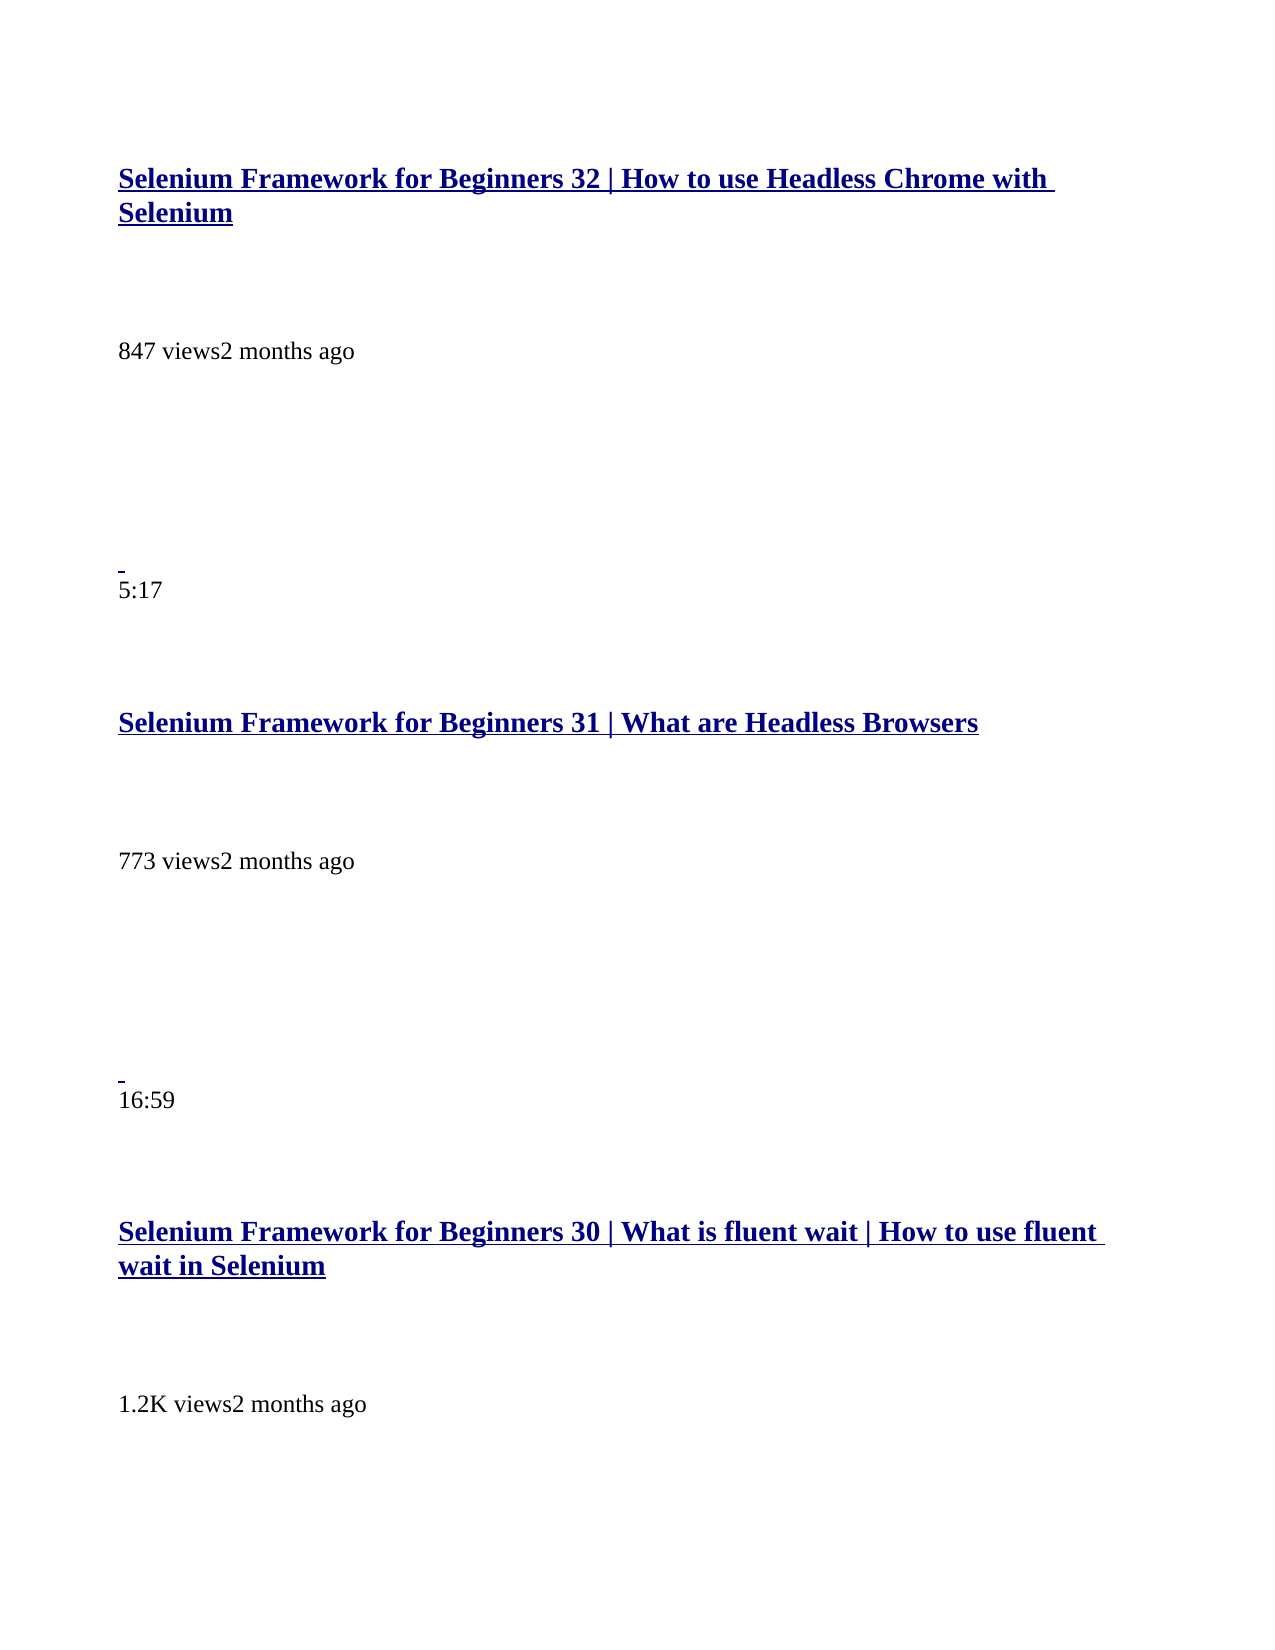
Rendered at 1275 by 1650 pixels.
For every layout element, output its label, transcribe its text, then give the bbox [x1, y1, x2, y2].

subtitle Selenium Framework for Beginners 32 | How to use Headless Chrome with Selenium [118, 161, 1157, 228]
text 16:59 [118, 1085, 1157, 1114]
text 5:17 [118, 575, 1157, 604]
subtitle Selenium Framework for Beginners 31 | What are Headless Browsers [118, 705, 1157, 738]
text 1.2K views2 months ago [118, 1389, 1157, 1418]
text 847 views2 months ago [118, 336, 1157, 365]
subtitle Selenium Framework for Beginners 30 | What is fluent wait | How to use fluent wait in Selenium [118, 1214, 1157, 1282]
text 773 views2 months ago [118, 846, 1157, 875]
